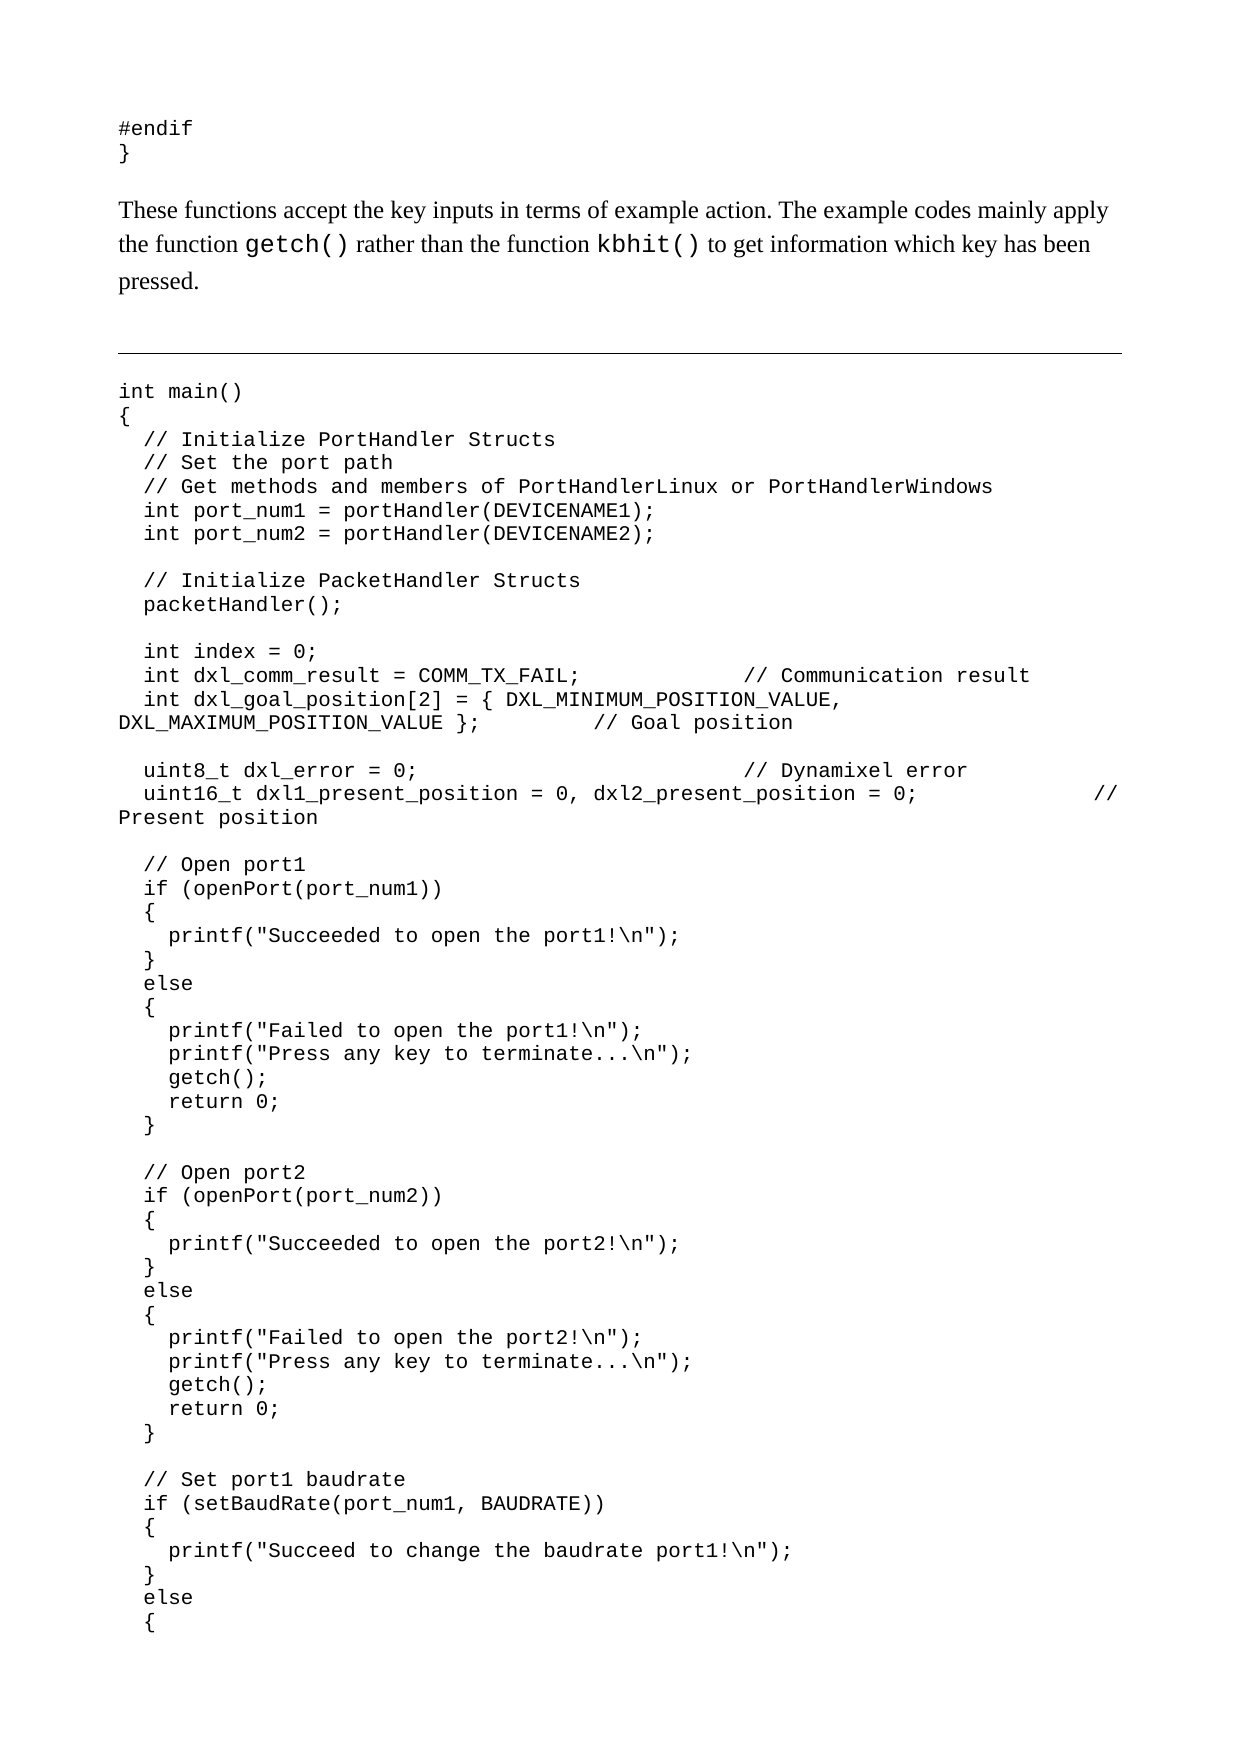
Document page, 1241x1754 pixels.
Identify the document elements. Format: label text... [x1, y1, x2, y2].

text int port_num1 = portHandler(DEVICENAME1); [118, 499, 1122, 523]
text uint8_t dxl_error = 0; // Dynamixel error [118, 760, 1122, 783]
text } [118, 949, 1122, 972]
text printf("Failed to open the port1!\n"); [118, 1020, 1122, 1043]
text getch(); [118, 1374, 1122, 1398]
text // Set port1 baudrate [118, 1469, 1122, 1493]
text printf("Press any key to terminate...\n"); [118, 1351, 1122, 1374]
text // Initialize PortHandler Structs [118, 429, 1122, 452]
text { [118, 1303, 1122, 1327]
text return 0; [118, 1091, 1122, 1114]
text packetHandler(); [118, 594, 1122, 618]
text } [118, 142, 1122, 165]
text // Open port2 [118, 1162, 1122, 1185]
text // Get methods and members of PortHandlerLinux or PortHandlerWindows [118, 476, 1122, 499]
text uint16_t dxl1_present_position = 0, dxl2_present_position = 0; // Present position [118, 783, 1122, 831]
text // Set the port path [118, 452, 1122, 476]
text if (openPort(port_num1)) [118, 878, 1122, 902]
text } [118, 1422, 1122, 1445]
text { [118, 1516, 1122, 1540]
text int dxl_goal_position[2] = { DXL_MINIMUM_POSITION_VALUE, DXL_MAXIMUM_POSITION_VALUE }; // Goal position [118, 689, 1122, 736]
text if (openPort(port_num2)) [118, 1185, 1122, 1209]
text if (setBaudRate(port_num1, BAUDRATE)) [118, 1493, 1122, 1516]
text } [118, 1256, 1122, 1280]
text else [118, 1280, 1122, 1303]
text printf("Failed to open the port2!\n"); [118, 1327, 1122, 1351]
text { [118, 902, 1122, 925]
text return 0; [118, 1398, 1122, 1422]
text { [118, 1209, 1122, 1233]
text These functions accept the key inputs in terms of example action. The example codes mainly apply the function getch() rather than the function kbhit() to get information which key has been pressed. [118, 195, 1122, 295]
text else [118, 972, 1122, 996]
text int port_num2 = portHandler(DEVICENAME2); [118, 523, 1122, 547]
text printf("Succeeded to open the port2!\n"); [118, 1233, 1122, 1256]
text { [118, 1611, 1122, 1634]
text #endif [118, 118, 1122, 142]
text } [118, 1114, 1122, 1138]
text printf("Press any key to terminate...\n"); [118, 1043, 1122, 1067]
text // Open port1 [118, 854, 1122, 878]
text else [118, 1587, 1122, 1611]
text } [118, 1564, 1122, 1587]
text int main() [118, 381, 1122, 405]
text // Initialize PacketHandler Structs [118, 571, 1122, 594]
text int index = 0; [118, 641, 1122, 665]
text printf("Succeeded to open the port1!\n"); [118, 925, 1122, 949]
text { [118, 405, 1122, 429]
text { [118, 996, 1122, 1020]
text int dxl_comm_result = COMM_TX_FAIL; // Communication result [118, 665, 1122, 689]
text printf("Succeed to change the baudrate port1!\n"); [118, 1540, 1122, 1564]
text getch(); [118, 1067, 1122, 1091]
